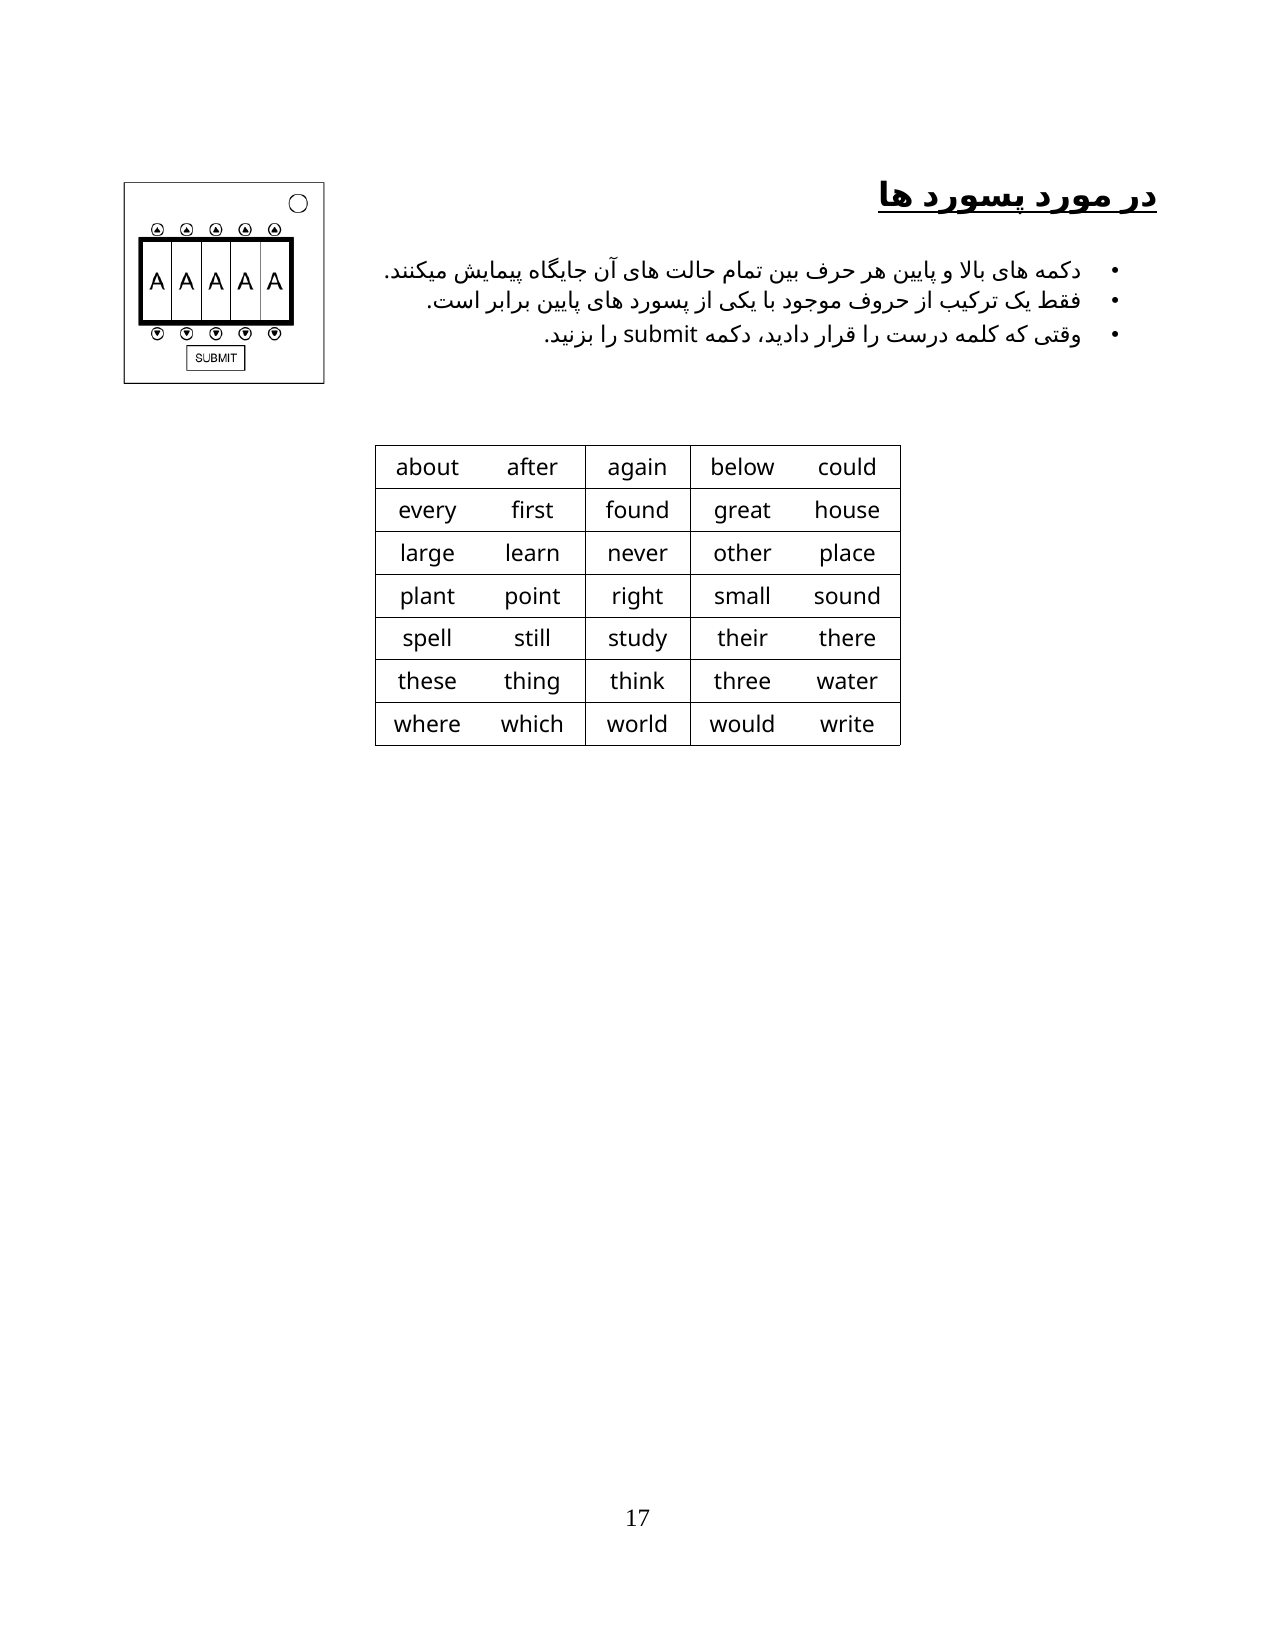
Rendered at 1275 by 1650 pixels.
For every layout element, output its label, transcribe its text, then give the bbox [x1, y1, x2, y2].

table_cell first [480, 489, 585, 531]
list فقط یک ترکیب از حروف موجود با یکی از پسورد های پایین برابر است. [329, 288, 1119, 318]
table_cell where [376, 703, 480, 745]
list وقتی که کلمه درست را قرار دادید، دکمه submit را بزنید. [329, 318, 1119, 352]
table_cell still [480, 618, 585, 659]
table_header could [795, 446, 900, 488]
table_cell found [586, 489, 690, 531]
table_cell right [586, 575, 690, 617]
table_cell water [795, 660, 900, 702]
table_cell learn [480, 532, 585, 574]
table_cell every [376, 489, 480, 531]
subtitle در مورد پسورد ها [118, 176, 1157, 220]
table_cell plant [376, 575, 480, 617]
table_cell which [480, 703, 585, 745]
table_cell great [691, 489, 795, 531]
table_cell three [691, 660, 795, 702]
table_cell think [586, 660, 690, 702]
table_cell thing [480, 660, 585, 702]
table_cell other [691, 532, 795, 574]
table_cell would [691, 703, 795, 745]
table_header below [691, 446, 795, 488]
table_header after [480, 446, 585, 488]
table_cell large [376, 532, 480, 574]
table_cell study [586, 618, 690, 659]
list دکمه های بالا و پایین هر حرف بین تمام حالت های آن جایگاه پیمایش میکنند. [329, 258, 1119, 288]
table_cell house [795, 489, 900, 531]
table_cell these [376, 660, 480, 702]
table_cell write [795, 703, 900, 745]
table_cell small [691, 575, 795, 617]
picture [118, 177, 329, 388]
table_header about [376, 446, 480, 488]
table_cell sound [795, 575, 900, 617]
table_cell never [586, 532, 690, 574]
table_cell place [795, 532, 900, 574]
table_cell point [480, 575, 585, 617]
table_cell spell [376, 618, 480, 659]
table_cell there [795, 618, 900, 659]
table_header again [586, 446, 690, 488]
table_cell world [586, 703, 690, 745]
table_cell their [691, 618, 795, 659]
